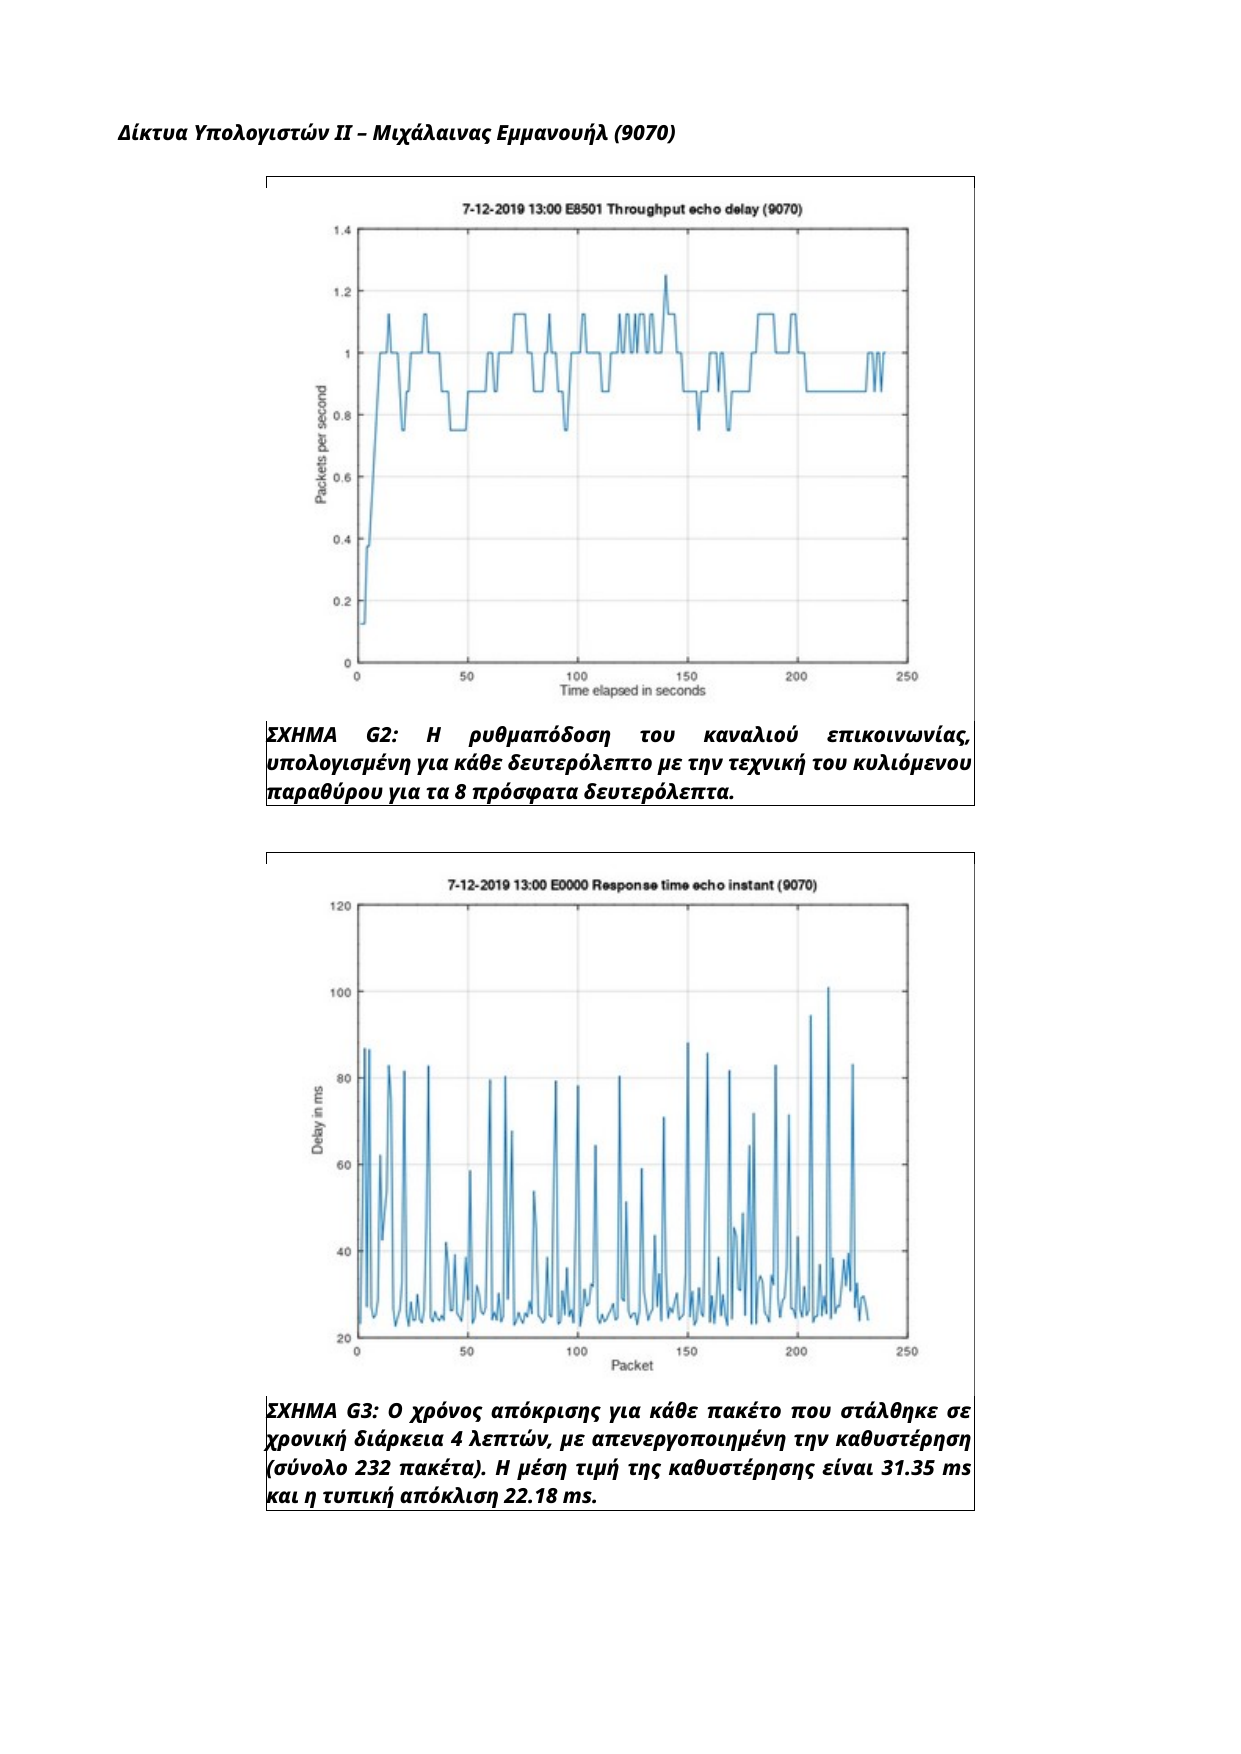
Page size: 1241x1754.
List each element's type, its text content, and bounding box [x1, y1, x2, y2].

text ΣΧΗΜΑ G3: Ο χρόνος απόκρισης για κάθε πακέτο που στάλθηκε σε χρονική διάρκεια 4 λεπτών, με απενεργοποιημένη την καθυστέρηση (σύνολο 232 πακέτα). Η μέση τιμή της καθυστέρησης είναι 31.35 ms και η τυπική απόκλιση 22.18 ms. [267, 1396, 974, 1510]
text ΣΧΗΜΑ G2: Η ρυθμαπόδοση του καναλιού επικοινωνίας, υπολογισμένη για κάθε δευτερόλεπτο με την τεχνική του κυλιόμενου παραθύρου για τα 8 πρόσφατα δευτερόλεπτα. [267, 721, 974, 805]
picture [265, 864, 975, 1396]
picture [265, 188, 975, 721]
